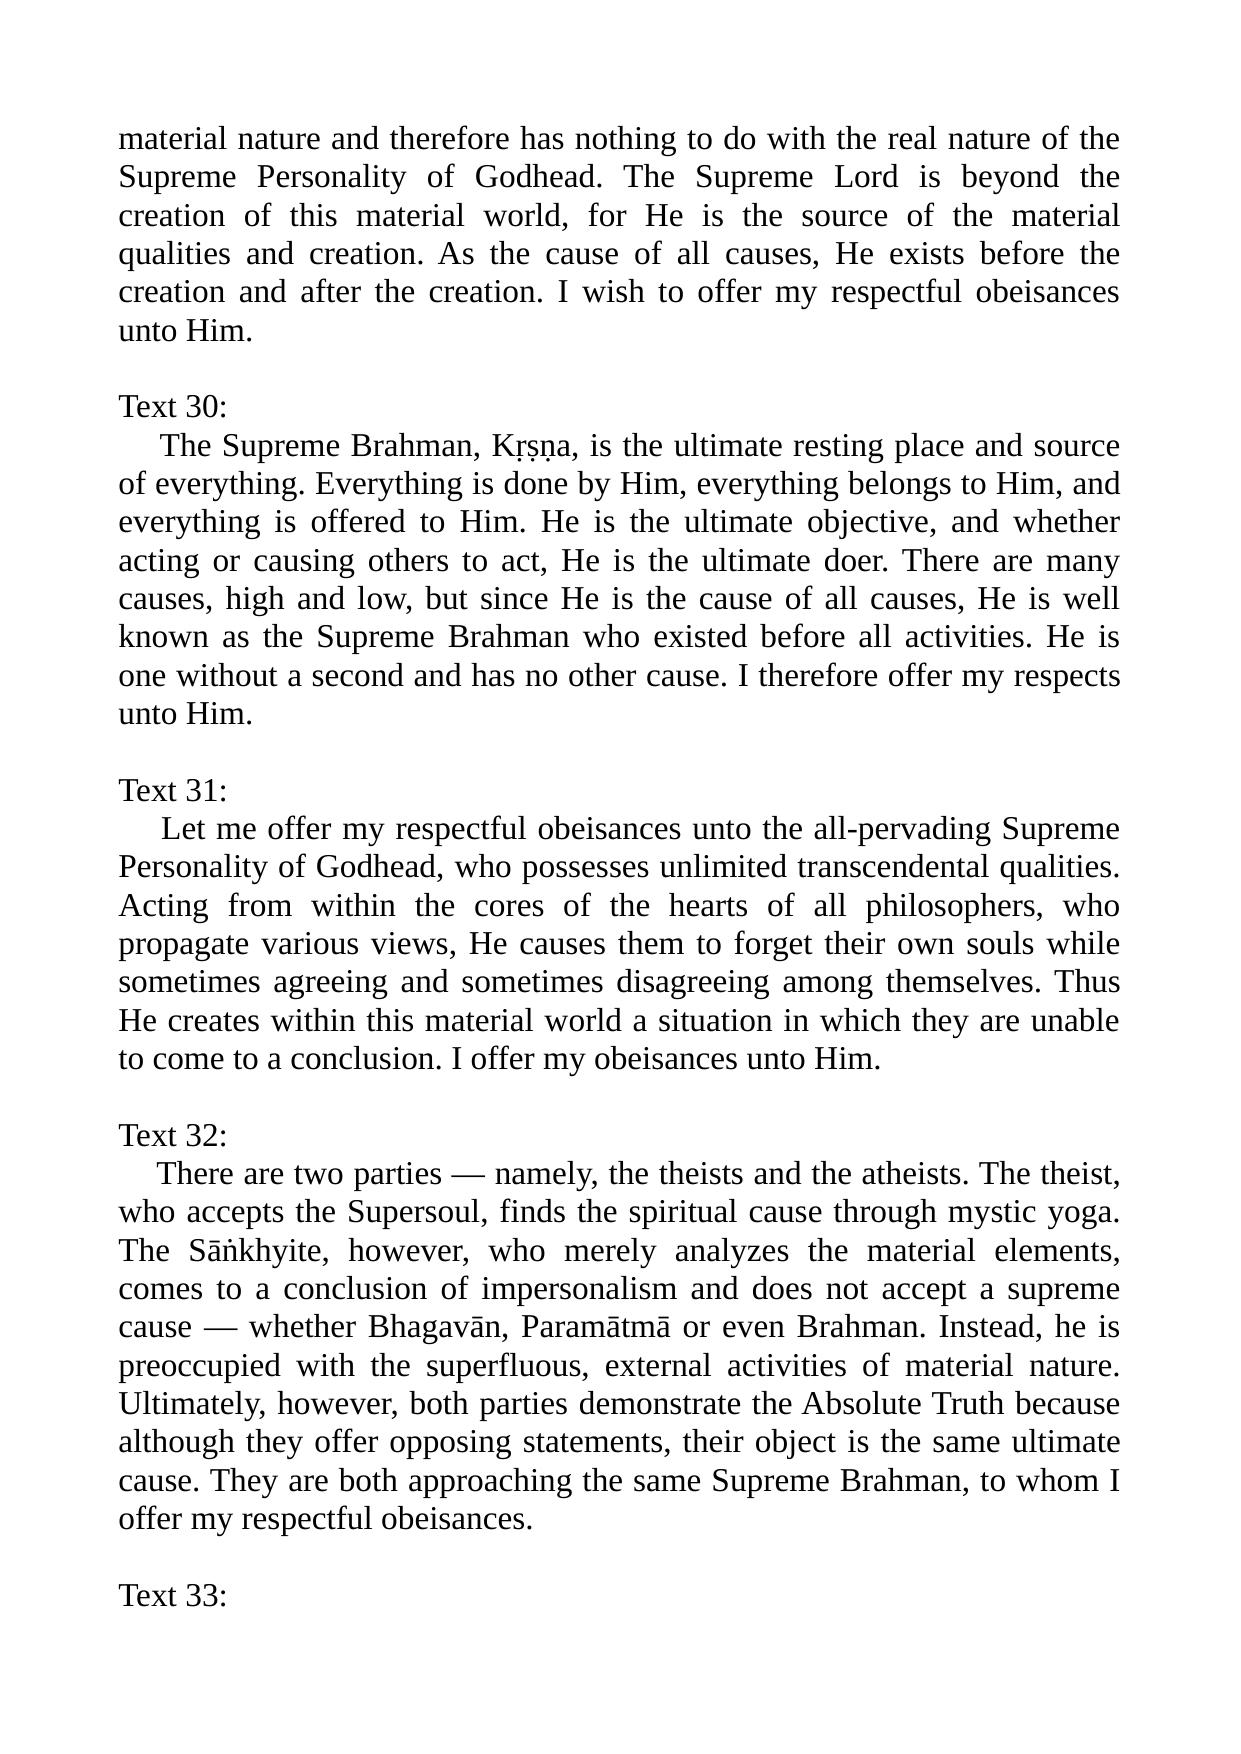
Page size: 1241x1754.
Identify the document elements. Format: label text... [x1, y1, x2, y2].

text Text 31: [118, 770, 1122, 808]
text The Supreme Brahman, Kṛṣṇa, is the ultimate resting place and source of everything. Everything is done by Him, everything belongs to Him, and everything is offered to Him. He is the ultimate objective, and whether acting or causing others to act, He is the ultimate doer. There are many causes, high and low, but since He is the cause of all causes, He is well known as the Supreme Brahman who existed before all activities. He is one without a second and has no other cause. I therefore offer my respects unto Him. [118, 425, 1122, 731]
text Text 32: [118, 1115, 1122, 1153]
text There are two parties — namely, the theists and the atheists. The theist, who accepts the Supersoul, finds the spiritual cause through mystic yoga. The Sāṅkhyite, however, who merely analyzes the material elements, comes to a conclusion of impersonalism and does not accept a supreme cause — whether Bhagavān, Paramātmā or even Brahman. Instead, he is preoccupied with the superfluous, external activities of material nature. Ultimately, however, both parties demonstrate the Absolute Truth because although they offer opposing statements, their object is the same ultimate cause. They are both approaching the same Supreme Brahman, to whom I offer my respectful obeisances. [118, 1153, 1122, 1536]
text Let me offer my respectful obeisances unto the all-pervading Supreme Personality of Godhead, who possesses unlimited transcendental qualities. Acting from within the cores of the hearts of all philosophers, who propagate various views, He causes them to forget their own souls while sometimes agreeing and sometimes disagreeing among themselves. Thus He creates within this material world a situation in which they are unable to come to a conclusion. I offer my obeisances unto Him. [118, 808, 1122, 1076]
text Text 30: [118, 386, 1122, 425]
text material nature and therefore has nothing to do with the real nature of the Supreme Personality of Godhead. The Supreme Lord is beyond the creation of this material world, for He is the source of the material qualities and creation. As the cause of all causes, He exists before the creation and after the creation. I wish to offer my respectful obeisances unto Him. [118, 118, 1122, 348]
text Text 33: [118, 1575, 1122, 1613]
